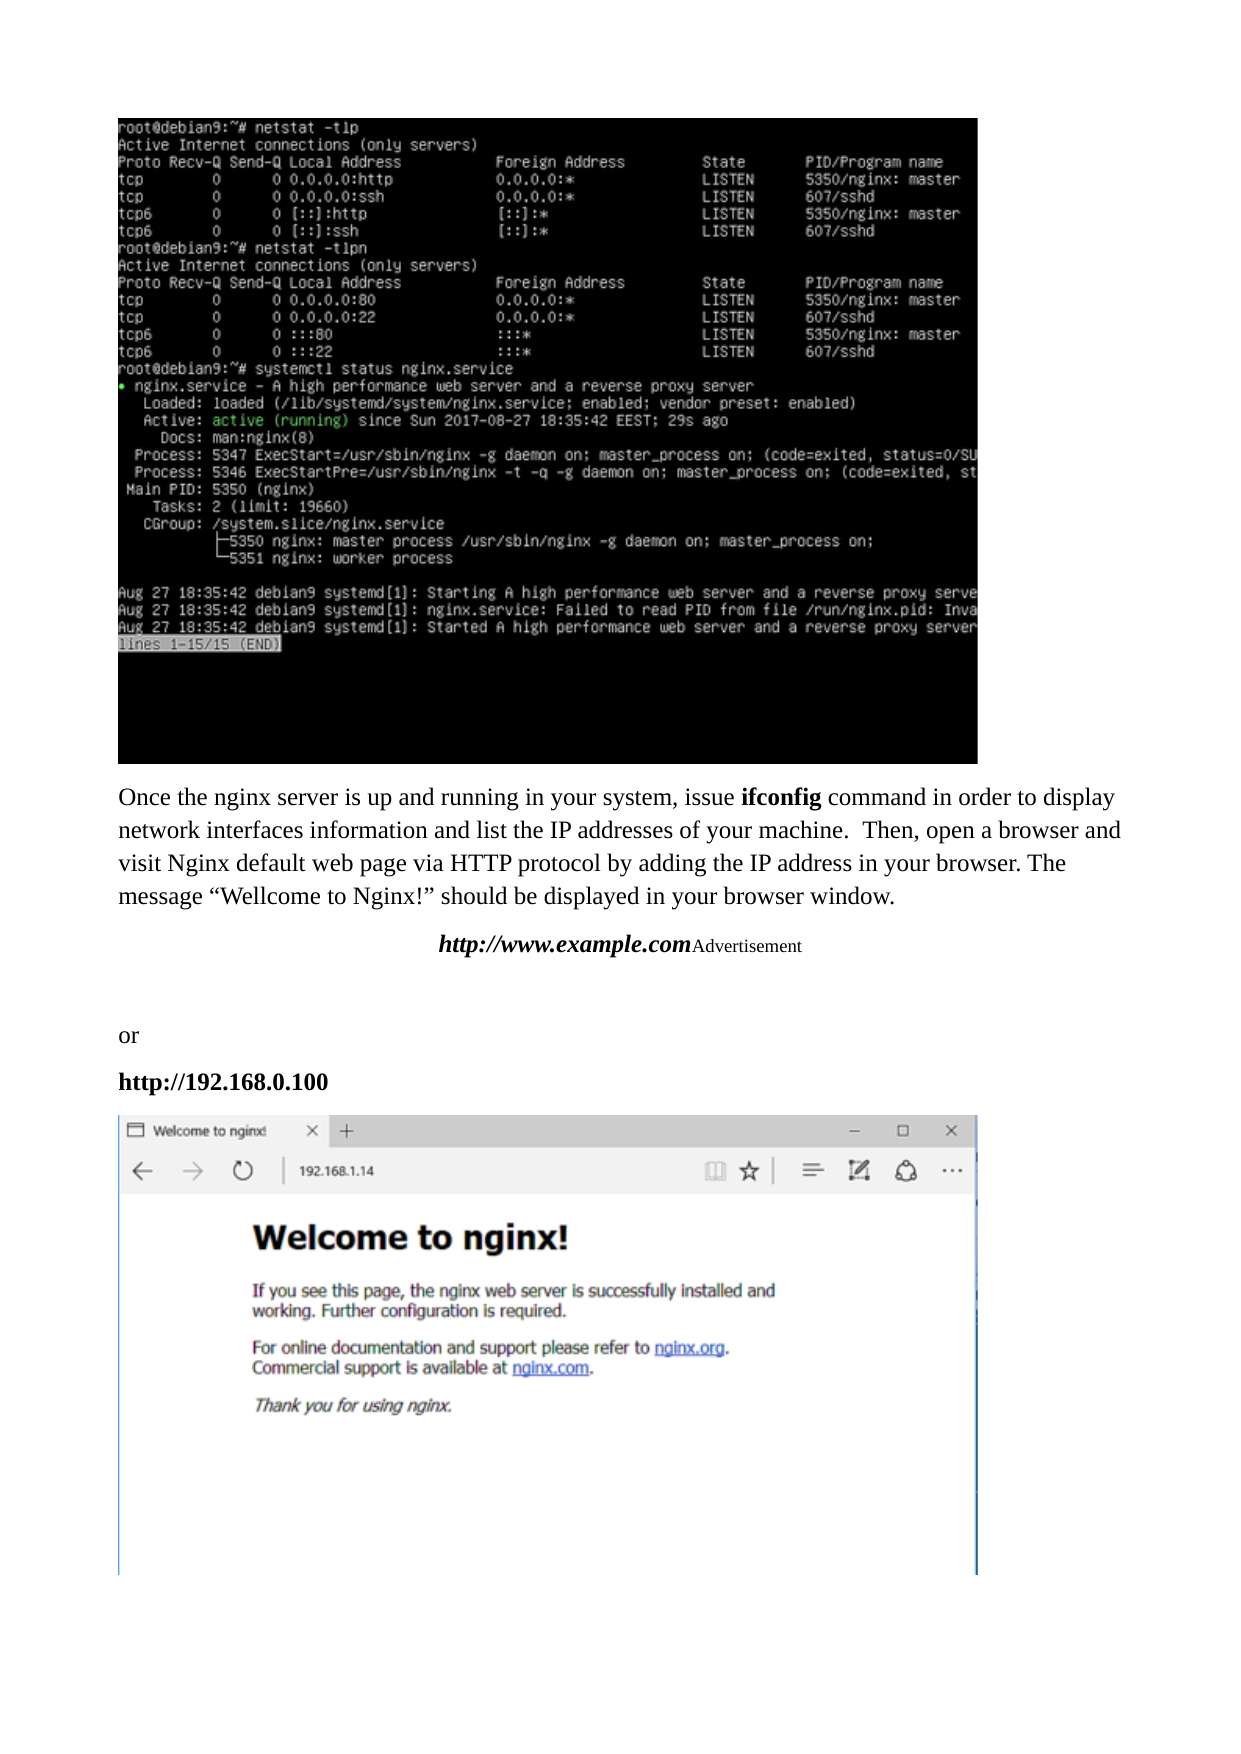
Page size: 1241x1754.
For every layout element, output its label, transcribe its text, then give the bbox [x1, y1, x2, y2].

text or [118, 1020, 1122, 1049]
text http://www.example.comAdvertisement [118, 929, 1122, 958]
text http://192.168.0.100 [118, 1067, 1122, 1096]
picture [118, 1115, 978, 1575]
picture [118, 118, 978, 764]
text Once the nginx server is up and running in your system, issue ifconfig command in order to display network interfaces information and list the IP addresses of your machine. Then, open a browser and visit Nginx default web page via HTTP protocol by adding the IP address in your browser. The message “Wellcome to Nginx!” should be displayed in your browser window. [118, 782, 1122, 910]
